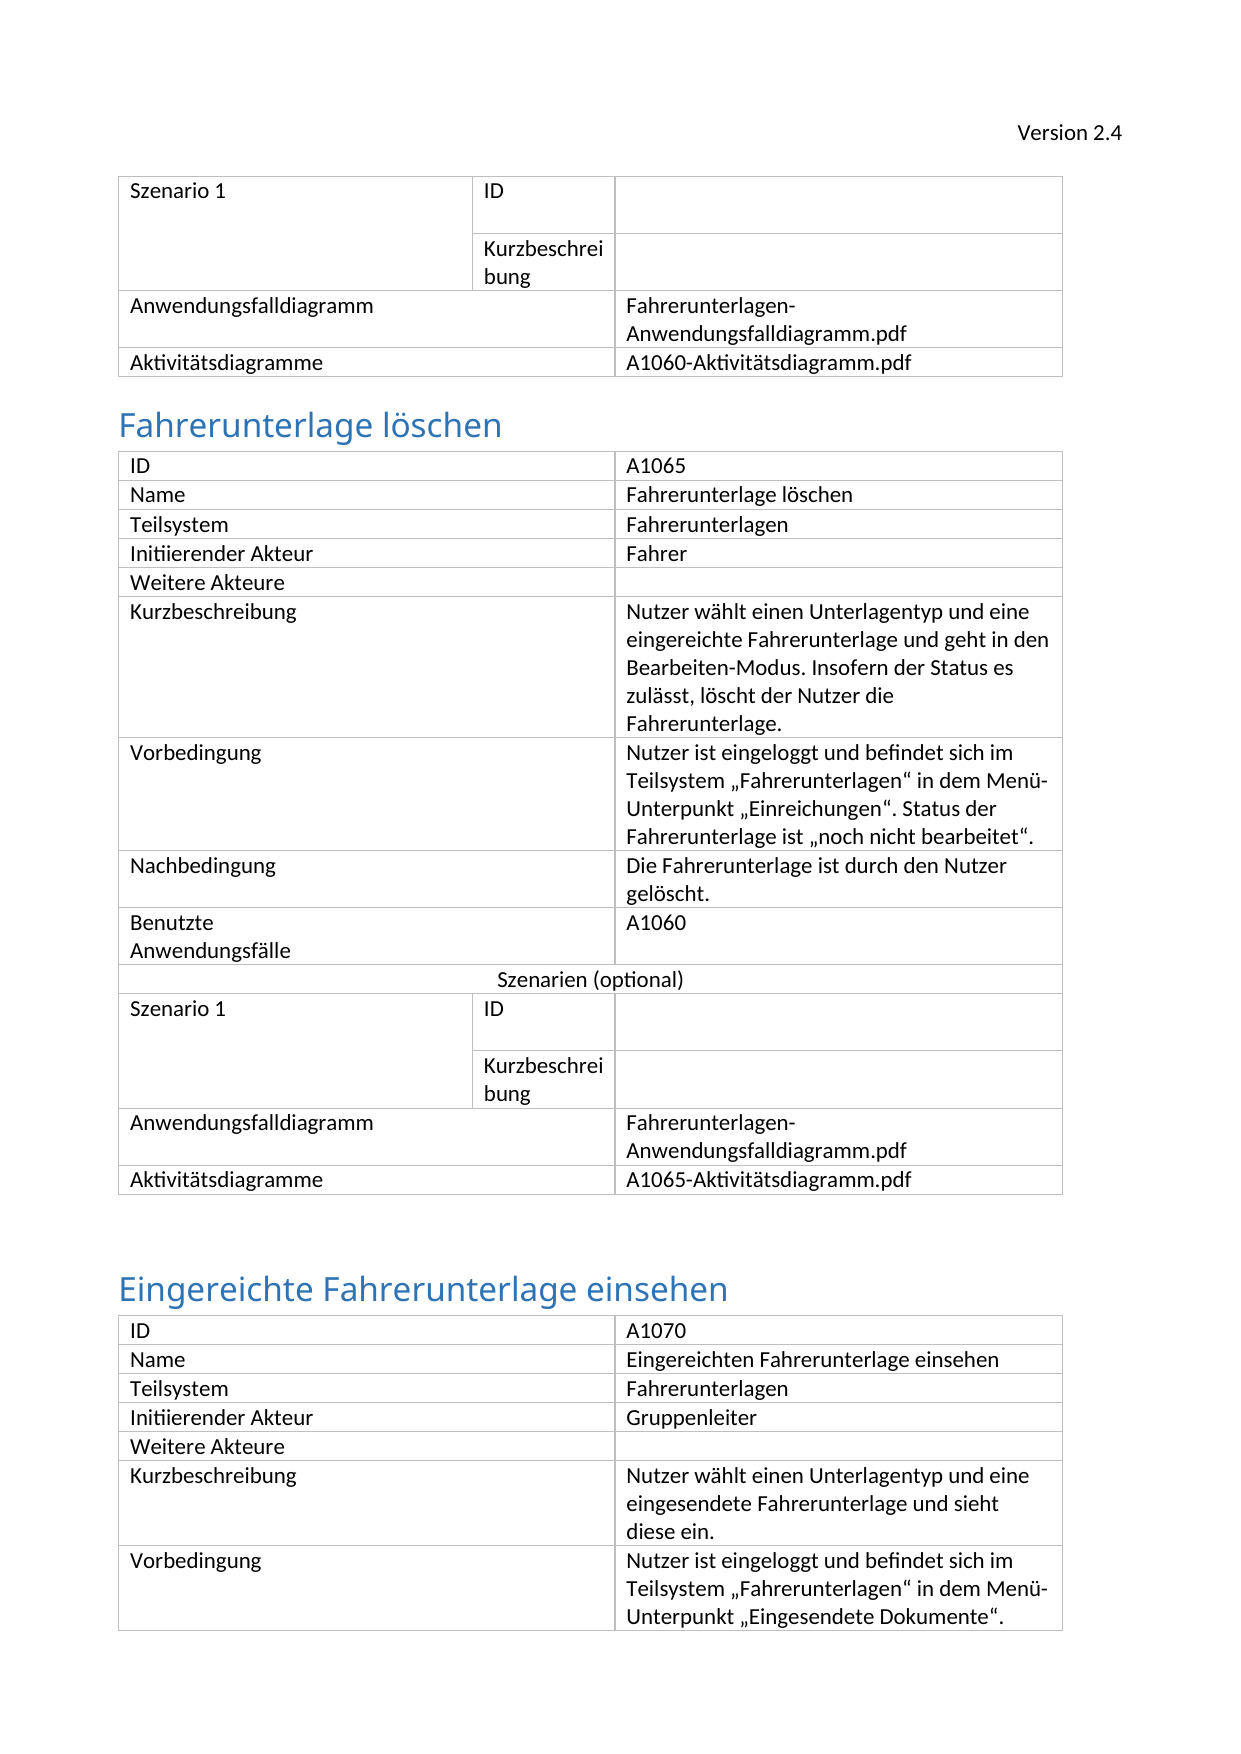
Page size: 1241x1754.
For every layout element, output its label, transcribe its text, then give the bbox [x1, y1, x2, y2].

table_cell Fahrer [616, 539, 1062, 567]
table_cell [616, 234, 1062, 290]
table_cell Kurzbeschreibung [473, 234, 614, 290]
table_cell Fahrerunterlagen-Anwendungsfalldiagramm.pdf [616, 291, 1062, 347]
table_cell Nutzer ist eingeloggt und befindet sich im Teilsystem „Fahrerunterlagen“ in dem Menü-Unterpunkt „Eingesendete Dokumente“. [616, 1546, 1062, 1630]
table_cell Aktivitätsdiagramme [119, 348, 614, 376]
table_cell Weitere Akteure [119, 568, 614, 596]
table_header A1070 [616, 1316, 1062, 1344]
subtitle Fahrerunterlage löschen [118, 402, 1122, 447]
table_header ID [119, 452, 614, 479]
table_cell Initiierender Akteur [119, 539, 614, 567]
table_cell Eingereichten Fahrerunterlage einsehen [616, 1345, 1062, 1373]
table_cell Weitere Akteure [119, 1432, 614, 1460]
table_header ID [119, 1316, 614, 1344]
table_cell [616, 994, 1062, 1050]
table_cell Aktivitätsdiagramme [119, 1166, 614, 1194]
table_cell Szenarien (optional) [119, 965, 1062, 993]
table_cell Szenario 1 [119, 177, 472, 290]
subtitle Eingereichte Fahrerunterlage einsehen [118, 1266, 1122, 1312]
table_cell Name [119, 481, 614, 509]
table_cell Kurzbeschreibung [473, 1051, 614, 1107]
table_cell Die Fahrerunterlage ist durch den Nutzer gelöscht. [616, 851, 1062, 907]
table_cell Nachbedingung [119, 851, 614, 907]
table_cell Gruppenleiter [616, 1403, 1062, 1431]
table_cell Name [119, 1345, 614, 1373]
table_cell Vorbedingung [119, 1546, 614, 1630]
table_cell Teilsystem [119, 510, 614, 538]
table_cell Teilsystem [119, 1374, 614, 1402]
table_cell ID [473, 994, 614, 1050]
table_cell Fahrerunterlagen-Anwendungsfalldiagramm.pdf [616, 1109, 1062, 1164]
table_header A1065 [616, 452, 1062, 479]
table_cell [616, 1432, 1062, 1460]
table_cell Nutzer wählt einen Unterlagentyp und eine eingereichte Fahrerunterlage und geht in den Bearbeiten-Modus. Insofern der Status es zulässt, löscht der Nutzer die Fahrerunterlage. [616, 597, 1062, 737]
table_cell Vorbedingung [119, 738, 614, 850]
table_cell Anwendungsfalldiagramm [119, 291, 614, 347]
table_cell Fahrerunterlagen [616, 1374, 1062, 1402]
table_cell [616, 568, 1062, 596]
table_cell A1060 [616, 908, 1062, 964]
table_cell Fahrerunterlagen [616, 510, 1062, 538]
table_cell A1065-Aktivitätsdiagramm.pdf [616, 1166, 1062, 1194]
table_cell Kurzbeschreibung [119, 597, 614, 737]
table_cell A1060-Aktivitätsdiagramm.pdf [616, 348, 1062, 376]
table_cell [616, 177, 1062, 233]
table_cell ID [473, 177, 614, 233]
table_cell Nutzer wählt einen Unterlagentyp und eine eingesendete Fahrerunterlage und sieht diese ein. [616, 1461, 1062, 1545]
table_cell Fahrerunterlage löschen [616, 481, 1062, 509]
table_cell Nutzer ist eingeloggt und befindet sich im Teilsystem „Fahrerunterlagen“ in dem Menü-Unterpunkt „Einreichungen“. Status der Fahrerunterlage ist „noch nicht bearbeitet“. [616, 738, 1062, 850]
table_cell Szenario 1 [119, 994, 472, 1107]
table_cell Benutzte Anwendungsfälle [119, 908, 614, 964]
table_cell Kurzbeschreibung [119, 1461, 614, 1545]
table_cell Anwendungsfalldiagramm [119, 1109, 614, 1164]
table_cell Initiierender Akteur [119, 1403, 614, 1431]
table_cell [616, 1051, 1062, 1107]
